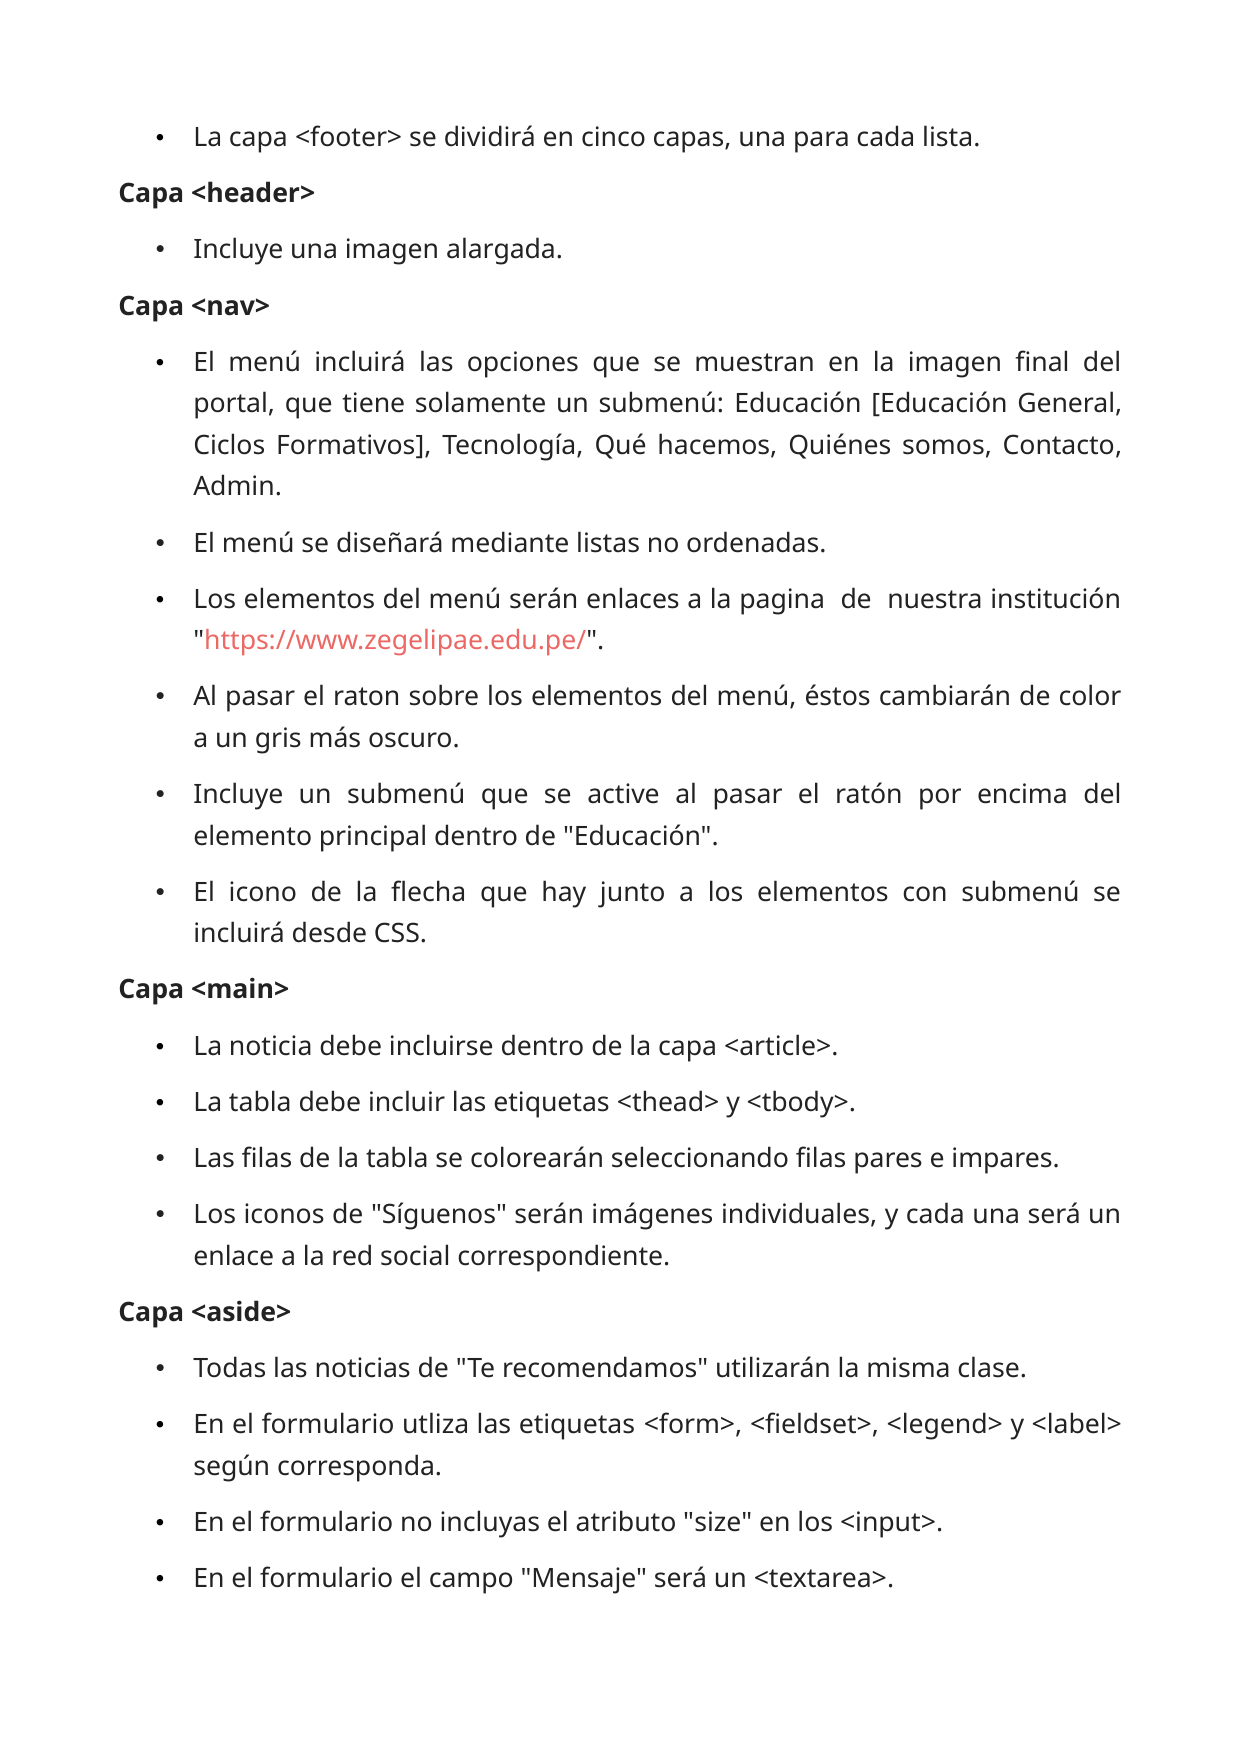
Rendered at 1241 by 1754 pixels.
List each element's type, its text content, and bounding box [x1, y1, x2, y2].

list Los iconos de "Síguenos" serán imágenes individuales, y cada una será un enlace a la red social correspondiente. [156, 1195, 1122, 1273]
list En el formulario utliza las etiquetas <form>, <fieldset>, <legend> y <label> según corresponda. [156, 1405, 1122, 1483]
list Al pasar el raton sobre los elementos del menú, éstos cambiarán de color a un gris más oscuro. [156, 677, 1122, 755]
list El icono de la flecha que hay junto a los elementos con submenú se incluirá desde CSS. [156, 873, 1122, 951]
list Todas las noticias de "Te recomendamos" utilizarán la misma clase. [156, 1349, 1122, 1385]
list La capa <footer> se dividirá en cinco capas, una para cada lista. [156, 118, 1122, 154]
text Capa <aside> [118, 1293, 1122, 1329]
text Capa <header> [118, 174, 1122, 210]
list El menú incluirá las opciones que se muestran en la imagen final del portal, que tiene solamente un submenú: Educación [Educación General, Ciclos Formativos], Tecnología, Qué hacemos, Quiénes somos, Contacto, Admin. [156, 343, 1122, 503]
list El menú se diseñará mediante listas no ordenadas. [156, 523, 1122, 560]
list Incluye una imagen alargada. [156, 230, 1122, 267]
list Las filas de la tabla se colorearán seleccionando filas pares e impares. [156, 1139, 1122, 1175]
list En el formulario no incluyas el atributo "size" en los <input>. [156, 1503, 1122, 1539]
text Capa <nav> [118, 287, 1122, 323]
text Capa <main> [118, 971, 1122, 1007]
list La noticia debe incluirse dentro de la capa <article>. [156, 1027, 1122, 1063]
list En el formulario el campo "Mensaje" será un <textarea>. [156, 1559, 1122, 1595]
list Incluye un submenú que se active al pasar el ratón por encima del elemento principal dentro de "Educación". [156, 775, 1122, 853]
list Los elementos del menú serán enlaces a la pagina de nuestra institución "https://www.zegelipae.edu.pe/". [156, 580, 1122, 657]
list La tabla debe incluir las etiquetas <thead> y <tbody>. [156, 1083, 1122, 1119]
